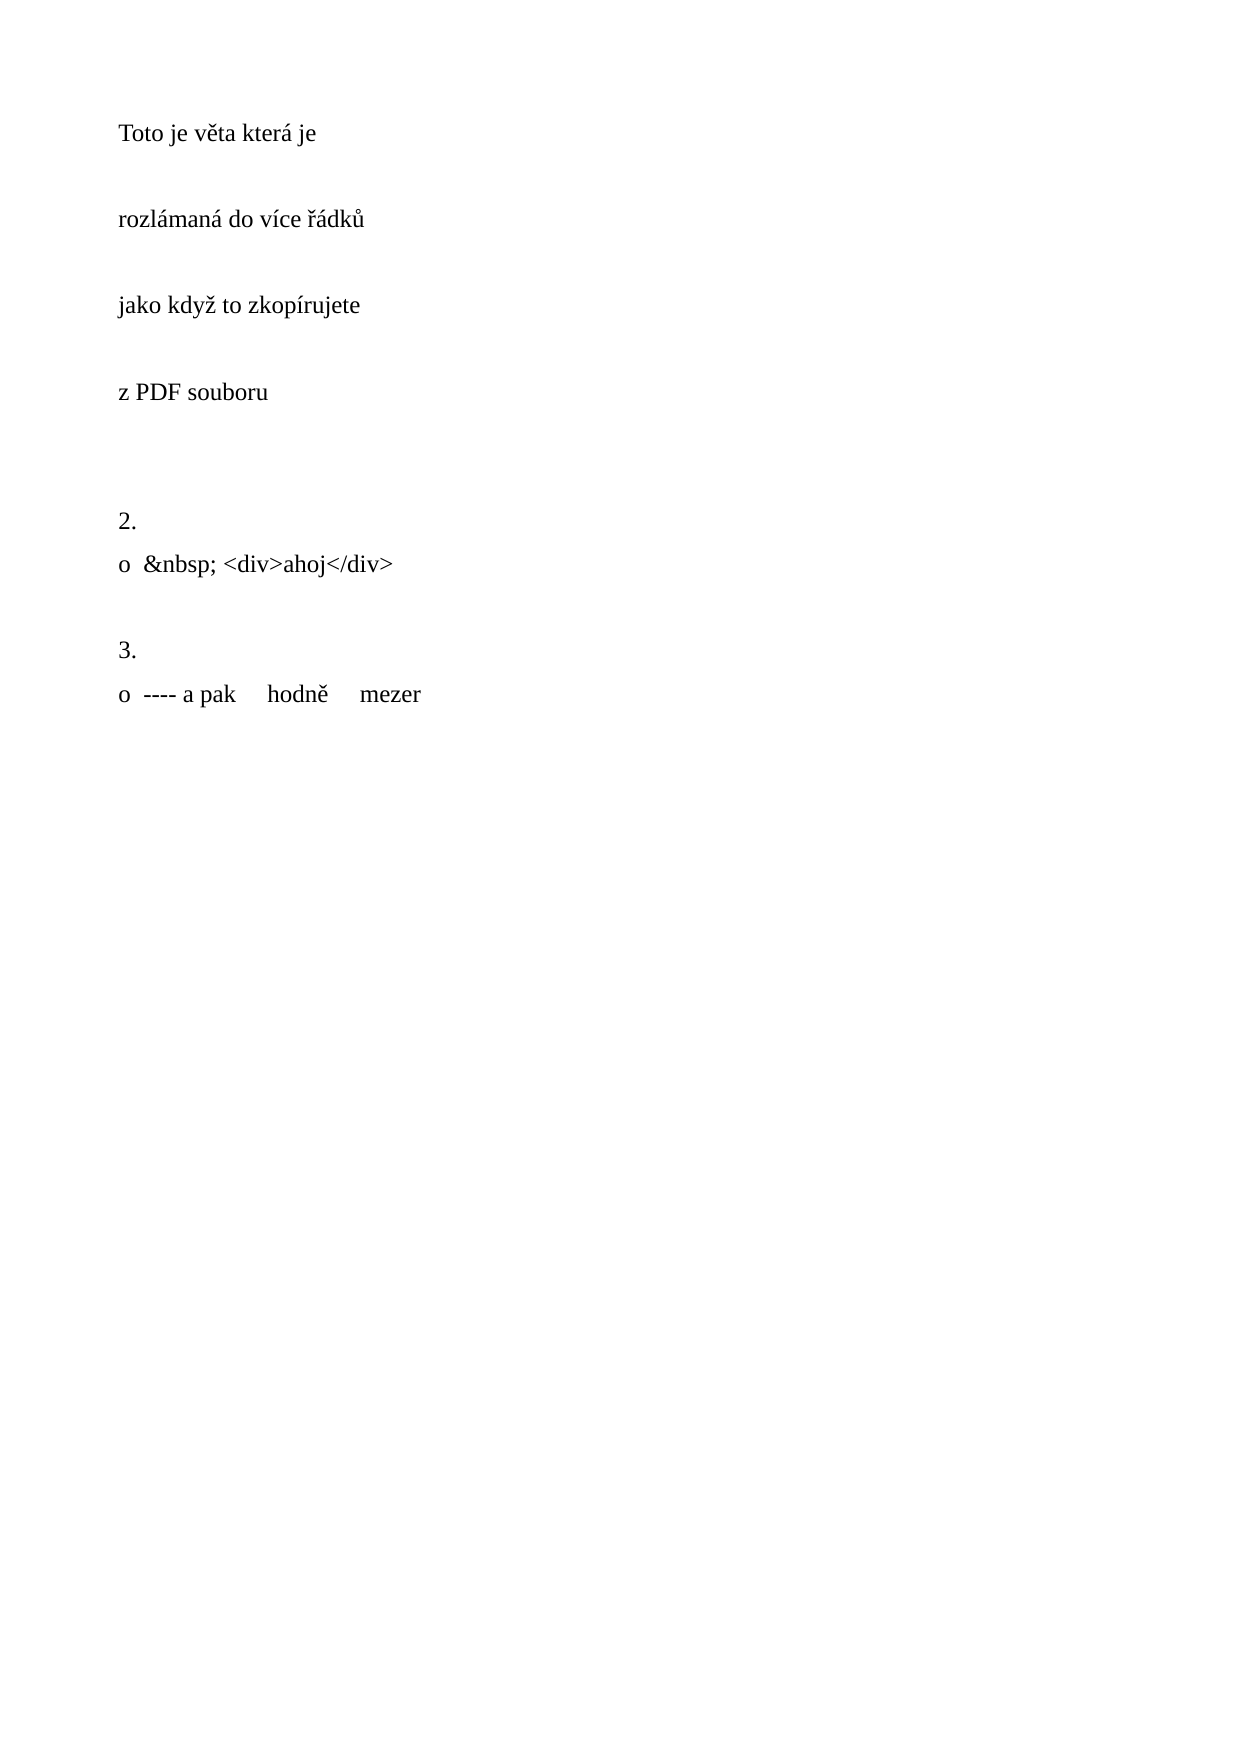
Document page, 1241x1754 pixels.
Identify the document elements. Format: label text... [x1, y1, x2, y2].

text Toto je věta která je [118, 118, 1122, 147]
text o &nbsp; <div>ahoj</div> [118, 549, 1122, 578]
text 2. [118, 506, 1122, 535]
text z PDF souboru [118, 377, 1122, 406]
text o ---- a pak hodně mezer [118, 679, 1122, 707]
text jako když to zkopírujete [118, 291, 1122, 319]
text 3. [118, 636, 1122, 664]
text rozlámaná do více řádků [118, 204, 1122, 233]
